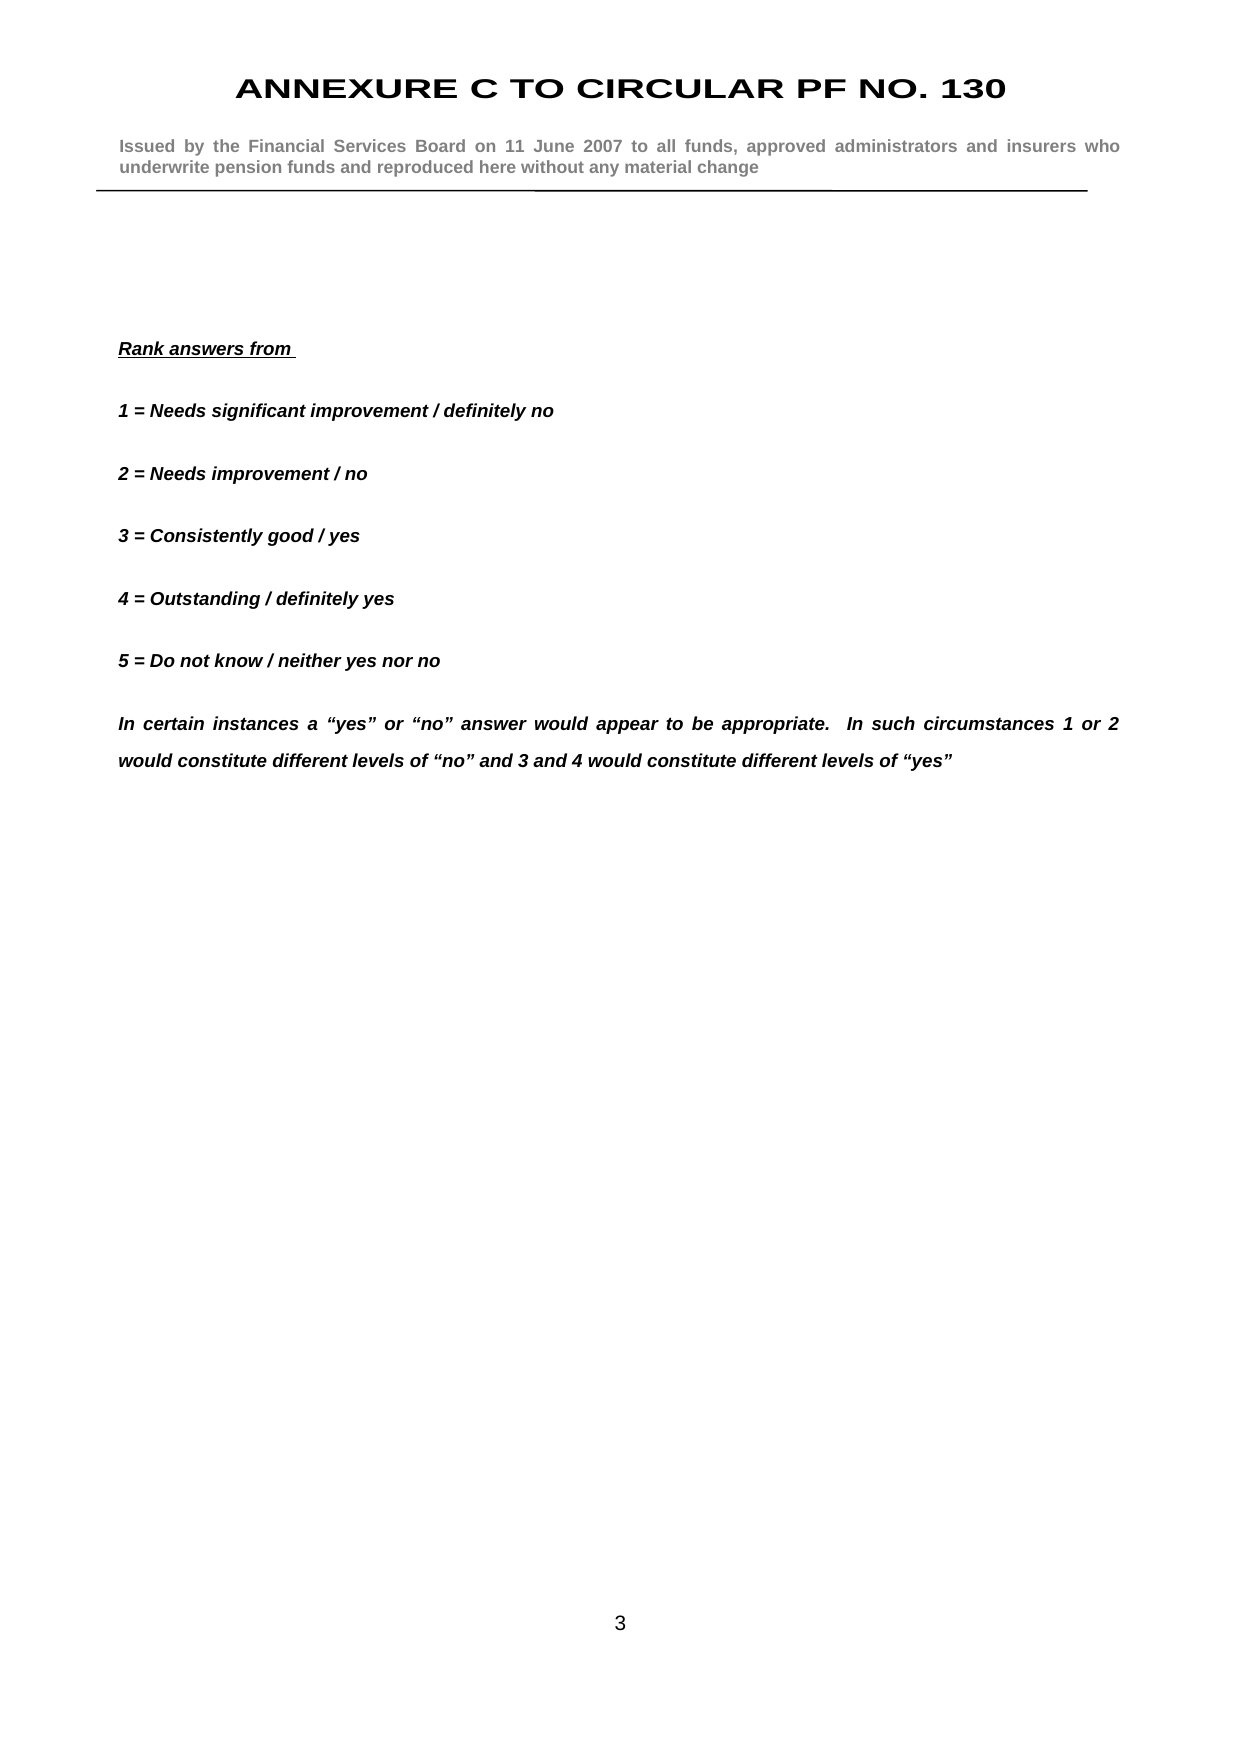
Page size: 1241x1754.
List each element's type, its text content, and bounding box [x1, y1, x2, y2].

text In certain instances a “yes” or “no” answer would appear to be appropriate. In such circumstances 1 or 2 would constitute different levels of “no” and 3 and 4 would constitute different levels of “yes” [118, 697, 1122, 772]
text 3 = Consistently good / yes [118, 509, 1122, 547]
text 1 = Needs significant improvement / definitely no [118, 384, 1122, 422]
text Rank answers from [118, 322, 1122, 359]
text 4 = Outstanding / definitely yes [118, 572, 1122, 609]
text 2 = Needs improvement / no [118, 447, 1122, 484]
text 5 = Do not know / neither yes nor no [118, 634, 1122, 672]
